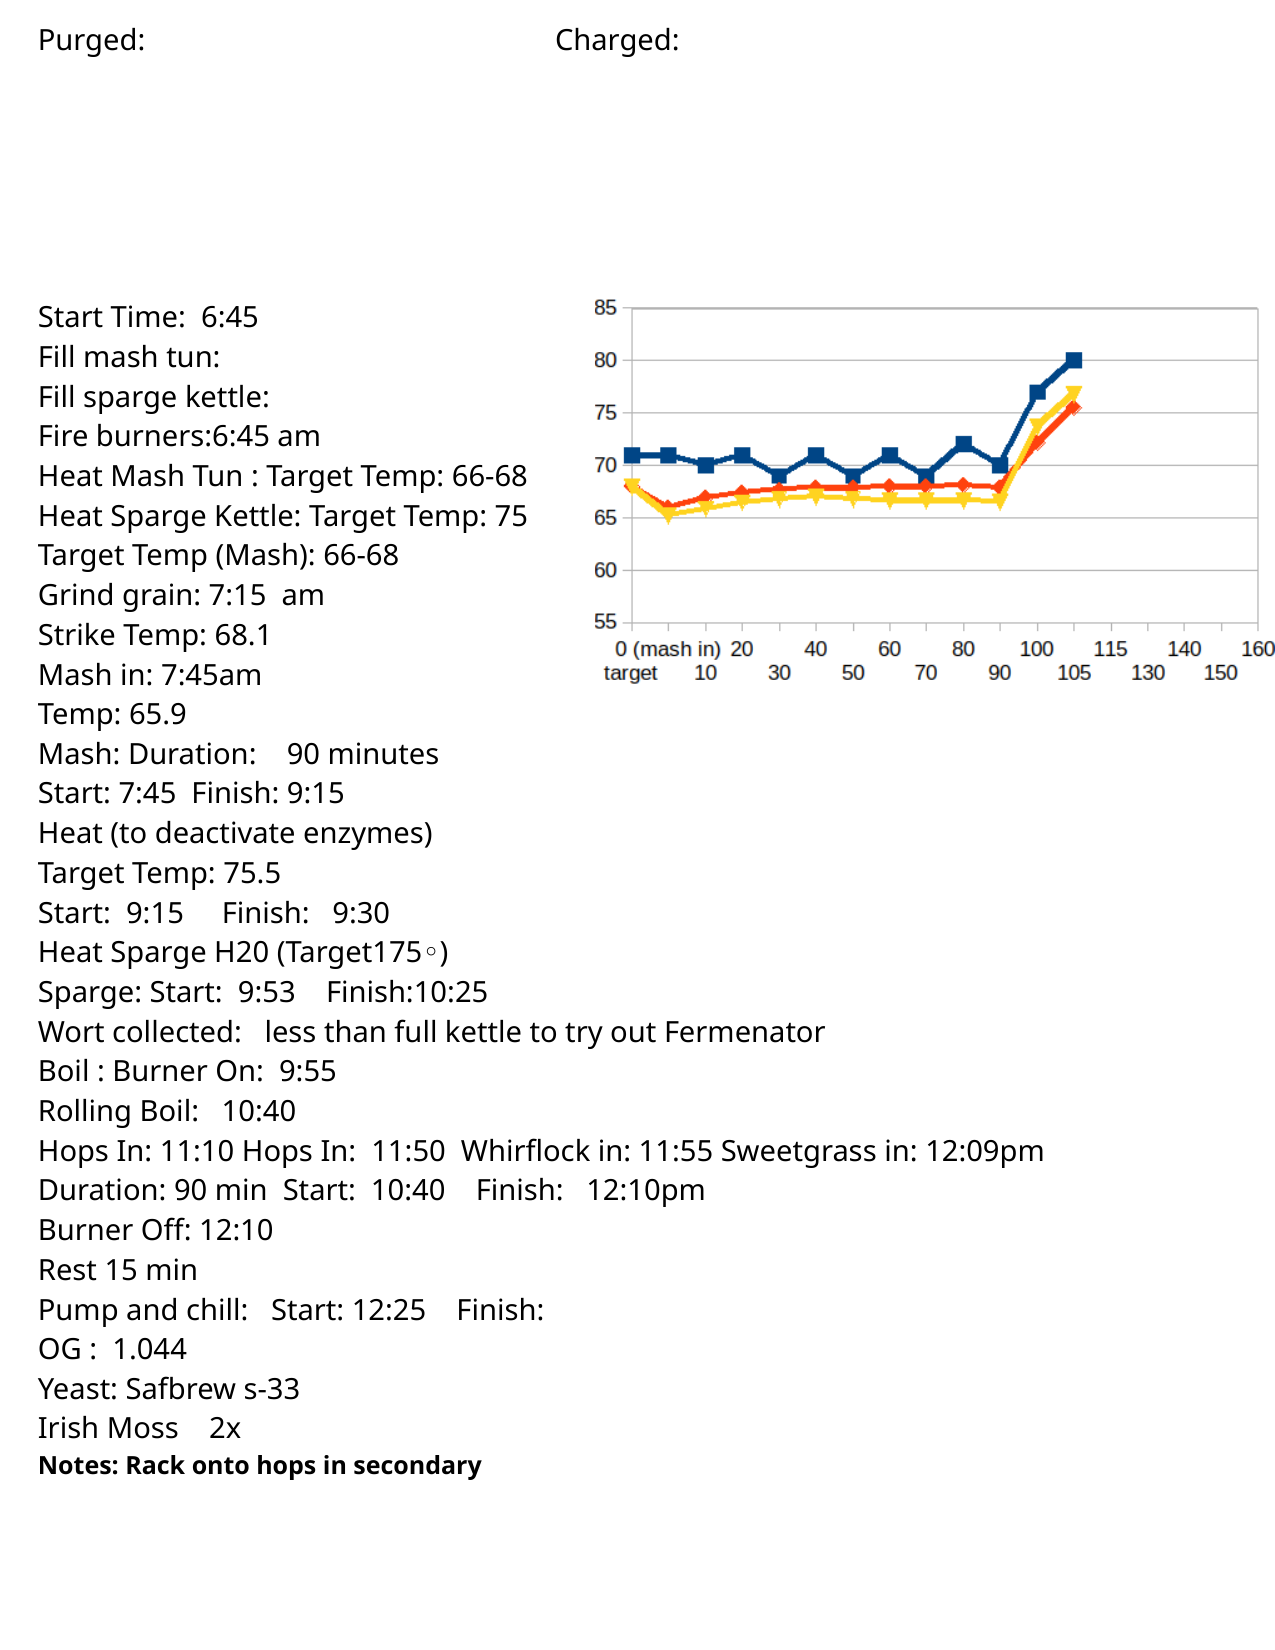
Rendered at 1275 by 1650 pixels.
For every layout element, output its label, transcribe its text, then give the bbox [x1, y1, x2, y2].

text Temp: 65.9 [38, 693, 1237, 733]
text Grind grain: 7:15 am [38, 574, 594, 614]
text Heat (to deactivate enzymes) [38, 812, 1237, 852]
text Burner Off: 12:10 [38, 1209, 1237, 1249]
text Rest 15 min [38, 1249, 1237, 1289]
text Fill mash tun: [38, 336, 594, 376]
text Sparge: Start: 9:53 Finish:10:25 [38, 971, 1237, 1011]
text Heat Mash Tun : Target Temp: 66-68 [38, 455, 594, 495]
text Irish Moss 2x [38, 1408, 1237, 1447]
text Target Temp (Mash): 66-68 [38, 535, 594, 574]
text Yeast: Safbrew s-33 [38, 1368, 1237, 1408]
text Strike Temp: 68.1 [38, 614, 594, 654]
text Rolling Boil: 10:40 [38, 1090, 1237, 1130]
text Purged: Charged: [38, 19, 1237, 58]
text Fire burners:6:45 am [38, 416, 594, 455]
text Pump and chill: Start: 12:25 Finish: [38, 1289, 1237, 1328]
text Duration: 90 min Start: 10:40 Finish: 12:10pm [38, 1170, 1237, 1209]
text Start: 7:45 Finish: 9:15 [38, 773, 1237, 812]
text Heat Sparge Kettle: Target Temp: 75 [38, 495, 594, 535]
text Boil : Burner On: 9:55 [38, 1051, 1237, 1090]
text Mash in: 7:45am [38, 654, 1237, 693]
text Start: 9:15 Finish: 9:30 [38, 892, 1237, 932]
text Hops In: 11:10 Hops In: 11:50 Whirflock in: 11:55 Sweetgrass in: 12:09pm [38, 1130, 1237, 1170]
text Mash: Duration: 90 minutes [38, 733, 1237, 773]
text Fill sparge kettle: [38, 376, 594, 416]
picture [594, 296, 1275, 685]
text Target Temp: 75.5 [38, 852, 1237, 892]
text Notes: Rack onto hops in secondary [38, 1447, 1237, 1482]
text Heat Sparge H20 (Target175◦) [38, 932, 1237, 971]
text OG : 1.044 [38, 1328, 1237, 1368]
text Start Time: 6:45 [38, 297, 594, 336]
text Wort collected: less than full kettle to try out Fermenator [38, 1011, 1237, 1051]
